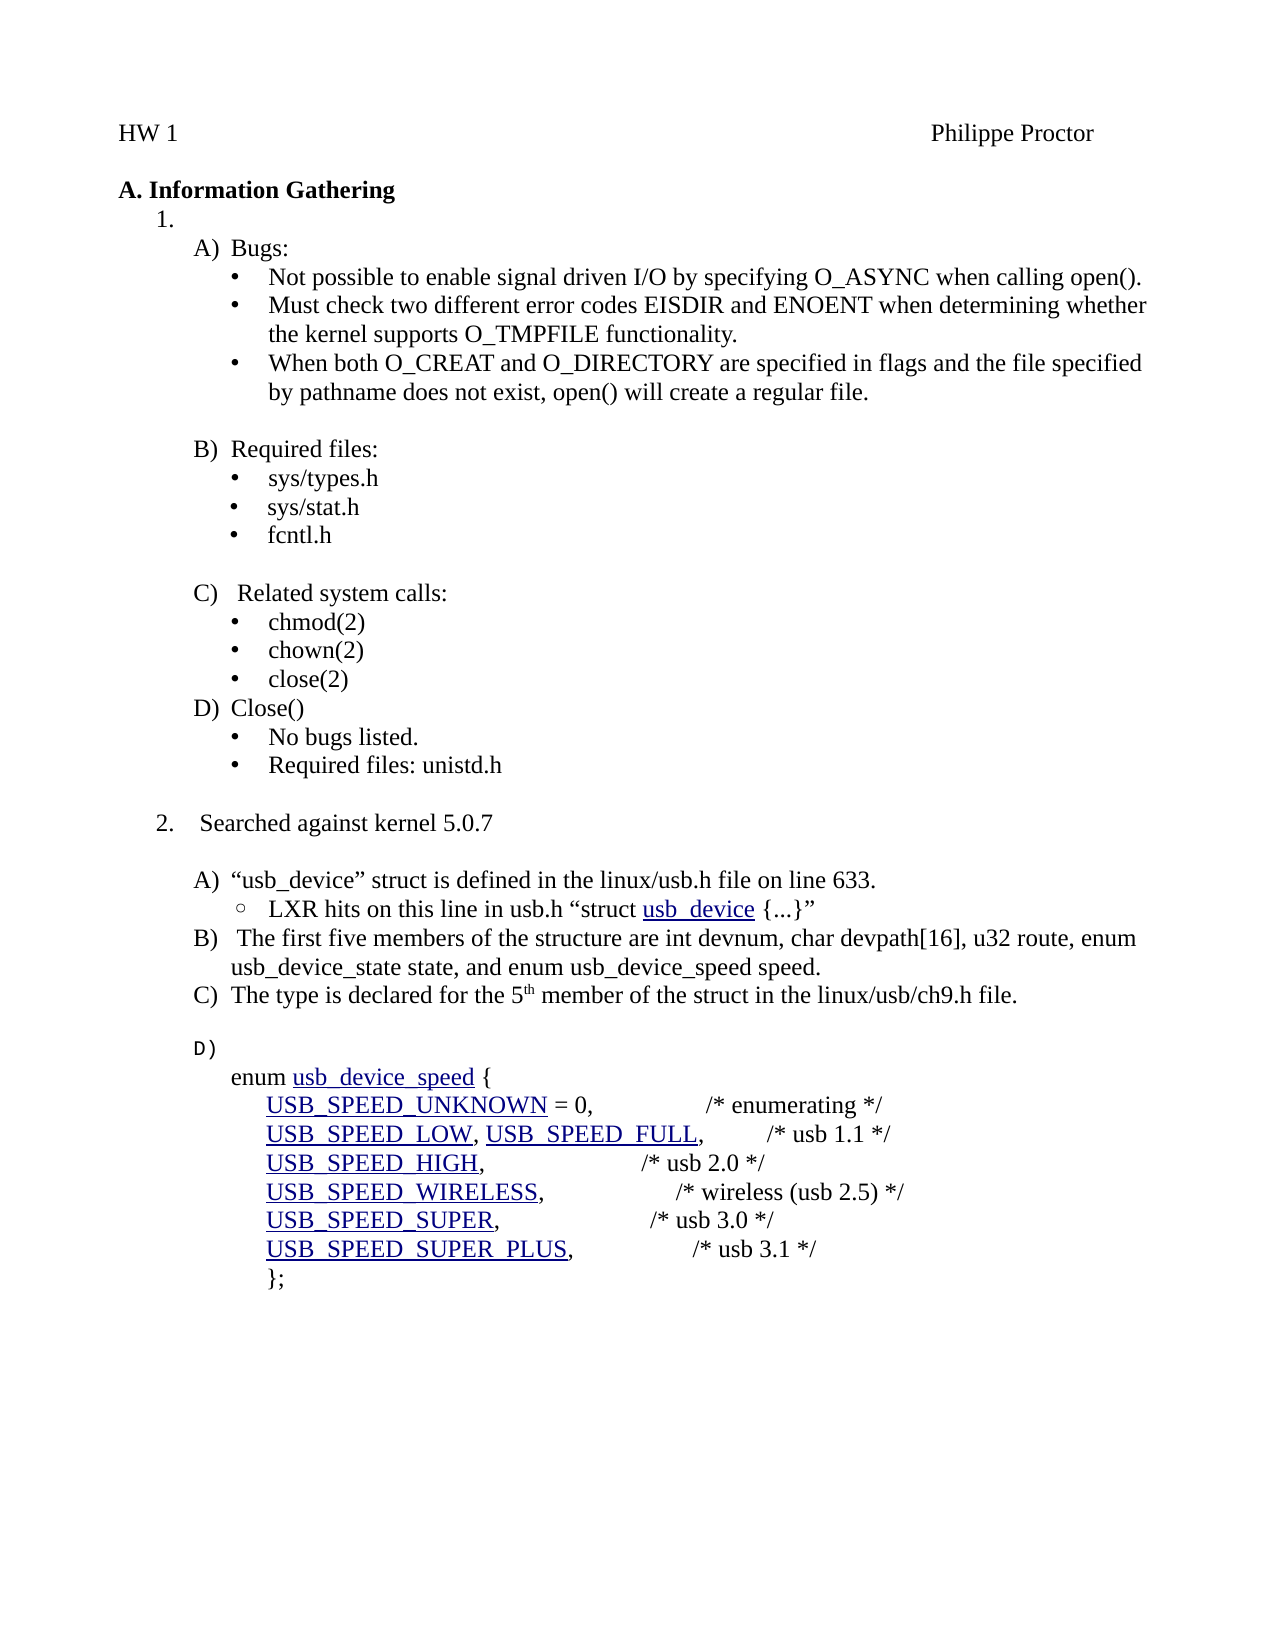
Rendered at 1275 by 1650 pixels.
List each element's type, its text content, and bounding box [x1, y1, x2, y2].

list Close() [193, 693, 1157, 722]
text }; [118, 1263, 1157, 1292]
list sys/types.h [231, 463, 1157, 492]
list No bugs listed. [231, 722, 1157, 751]
list Required files: [193, 434, 1157, 463]
list fcntl.h [229, 521, 1157, 549]
text USB_SPEED_SUPER, /* usb 3.0 */ [118, 1206, 1157, 1234]
list LXR hits on this line in usb.h “struct usb_device {...}” [231, 894, 1157, 923]
list When both O_CREAT and O_DIRECTORY are specified in flags and the file specified by pathname does not exist, open() will create a regular file. [231, 348, 1157, 406]
list Must check two different error codes EISDIR and ENOENT when determining whether the kernel supports O_TMPFILE functionality. [231, 291, 1157, 348]
list Not possible to enable signal driven I/O by specifying O_ASYNC when calling open(). [231, 262, 1157, 291]
text USB_SPEED_HIGH, /* usb 2.0 */ [118, 1148, 1157, 1177]
text A. Information Gathering [118, 176, 1157, 204]
text USB_SPEED_UNKNOWN = 0, /* enumerating */ [118, 1091, 1157, 1119]
list enum usb_device_speed { [193, 1062, 1157, 1091]
list Searched against kernel 5.0.7 [156, 808, 1157, 837]
list Related system calls: [193, 578, 1157, 607]
list The type is declared for the 5th member of the struct in the linux/usb/ch9.h file. [193, 981, 1157, 1009]
list close(2) [231, 664, 1157, 693]
list chmod(2) [231, 607, 1157, 636]
text USB_SPEED_LOW, USB_SPEED_FULL, /* usb 1.1 */ [118, 1119, 1157, 1148]
list “usb_device” struct is defined in the linux/usb.h file on line 633. [193, 866, 1157, 894]
list The first five members of the structure are int devnum, char devpath[16], u32 route, enum usb_device_state state, and enum usb_device_speed speed. [193, 923, 1157, 981]
list sys/stat.h [229, 492, 1157, 521]
text USB_SPEED_WIRELESS, /* wireless (usb 2.5) */ [118, 1177, 1157, 1206]
text HW 1 Philippe Proctor [118, 118, 1157, 147]
text USB_SPEED_SUPER_PLUS, /* usb 3.1 */ [118, 1234, 1157, 1263]
list Bugs: [193, 233, 1157, 262]
list Required files: unistd.h [231, 751, 1157, 779]
list chown(2) [231, 636, 1157, 664]
